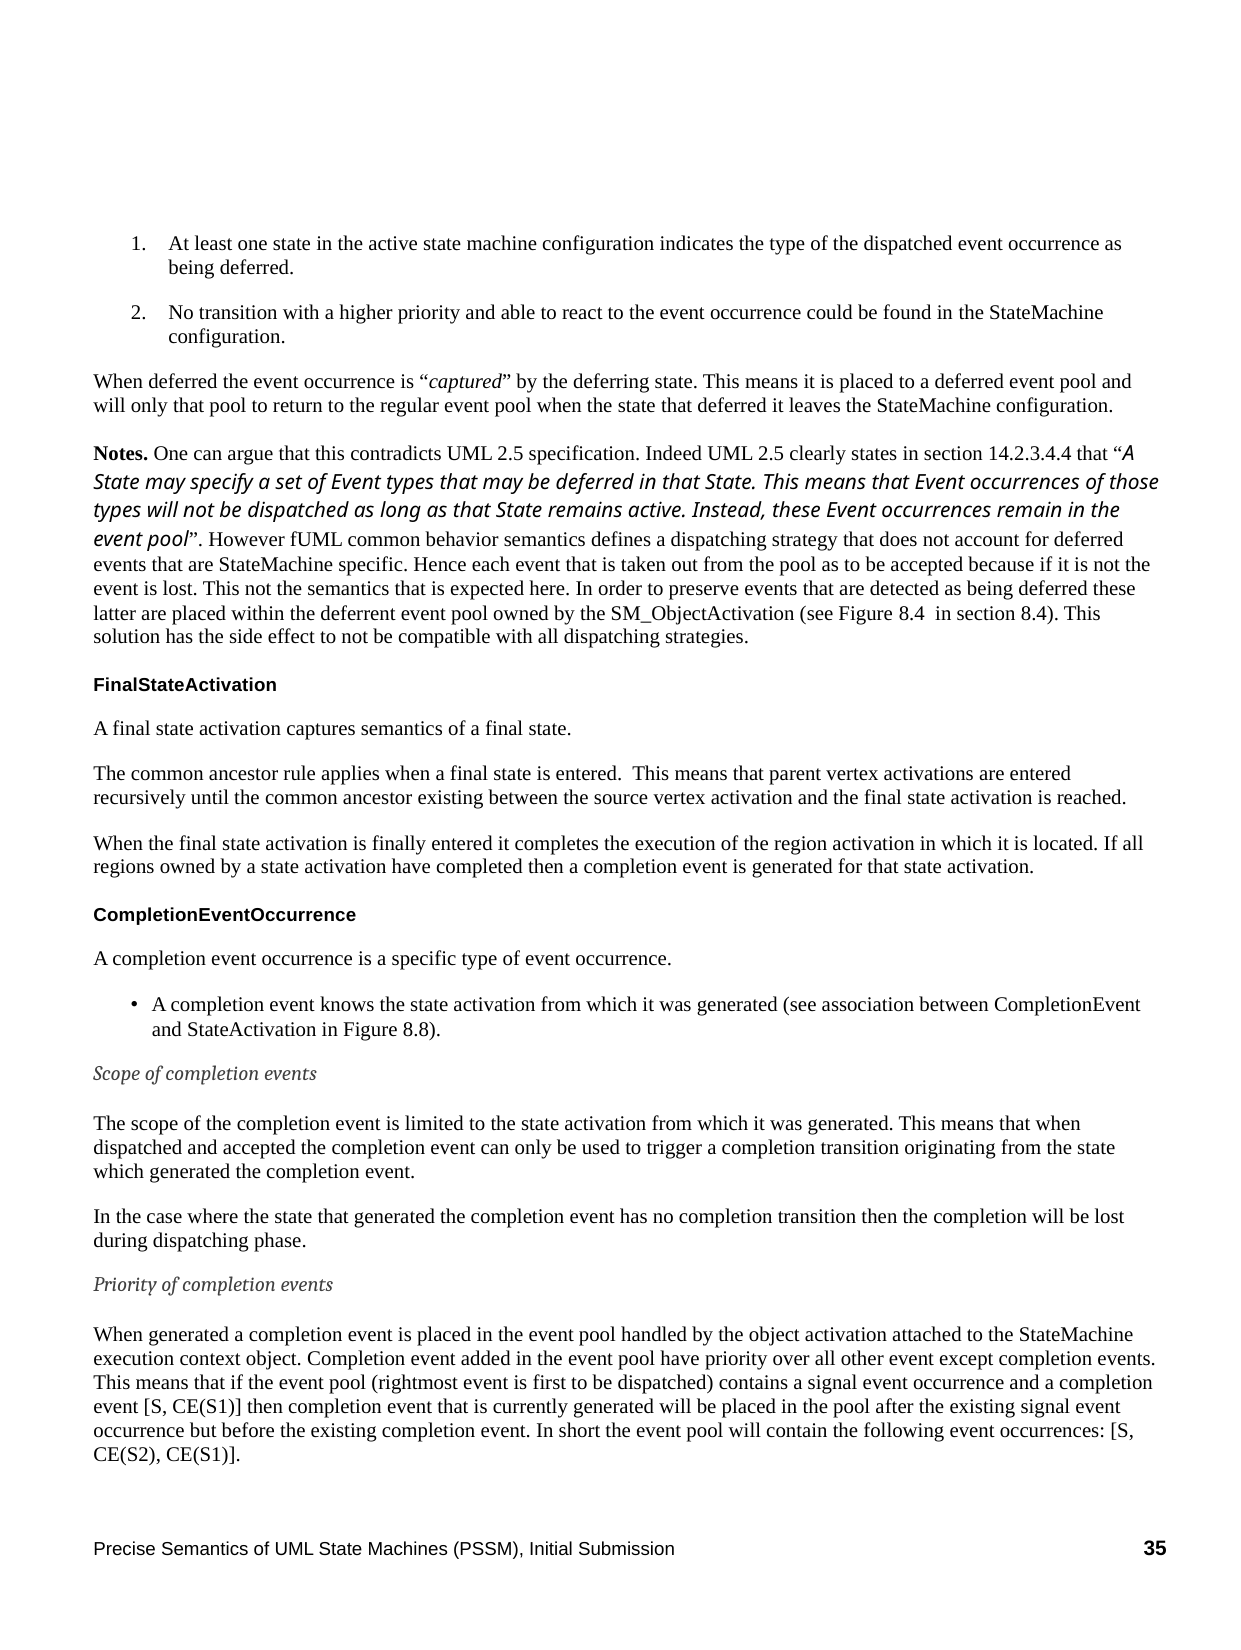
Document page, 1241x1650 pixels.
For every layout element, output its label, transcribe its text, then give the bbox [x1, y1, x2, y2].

text Notes. One can argue that this contradicts UML 2.5 specification. Indeed UML 2.5 clearly states in section 14.2.3.4.4 that “A State may specify a set of Event types that may be deferred in that State. This means that Event occurrences of those types will not be dispatched as long as that State remains active. Instead, these Event occurrences remain in the event pool”. However fUML common behavior semantics defines a dispatching strategy that does not account for deferred events that are StateMachine specific. Hence each event that is taken out from the pool as to be accepted because if it is not the event is lost. This not the semantics that is expected here. In order to preserve events that are detected as being deferred these latter are placed within the deferrent event pool owned by the SM_ObjectActivation (see Figure 8.4 in section 8.4). This solution has the side effect to not be compatible with all dispatching strategies. [93, 438, 1164, 648]
text The scope of the completion event is limited to the state activation from which it was generated. This means that when dispatched and accepted the completion event can only be used to trigger a completion transition originating from the state which generated the completion event. [93, 1111, 1164, 1183]
subtitle Priority of completion events [93, 1273, 1164, 1297]
subtitle Scope of completion events [93, 1062, 1164, 1086]
list No transition with a higher priority and able to react to the event occurrence could be found in the StateMachine configuration. [131, 300, 1164, 348]
subtitle CompletionEventOccurrence [93, 903, 1164, 925]
list A completion event knows the state activation from which it was generated (see association between CompletionEvent and StateActivation in Figure 8.8). [131, 991, 1164, 1041]
text When deferred the event occurrence is “captured” by the deferring state. This means it is placed to a deferred event pool and will only that pool to return to the regular event pool when the state that deferred it leaves the StateMachine configuration. [93, 369, 1164, 417]
text When generated a completion event is placed in the event pool handled by the object activation attached to the StateMachine execution context object. Completion event added in the event pool have priority over all other event except completion events. This means that if the event pool (rightmost event is first to be dispatched) contains a signal event occurrence and a completion event [S, CE(S1)] then completion event that is currently generated will be placed in the pool after the existing signal event occurrence but before the existing completion event. In short the event pool will contain the following event occurrences: [S, CE(S2), CE(S1)]. [93, 1322, 1164, 1466]
subtitle FinalStateActivation [93, 673, 1164, 695]
text When the final state activation is finally entered it completes the execution of the region activation in which it is located. If all regions owned by a state activation have completed then a completion event is generated for that state activation. [93, 830, 1164, 878]
list At least one state in the active state machine configuration indicates the type of the dispatched event occurrence as being deferred. [131, 231, 1164, 279]
text The common ancestor rule applies when a final state is entered. This means that parent vertex activations are entered recursively until the common ancestor existing between the source vertex activation and the final state activation is reached. [93, 761, 1164, 809]
text In the case where the state that generated the completion event has no completion transition then the completion will be lost during dispatching phase. [93, 1204, 1164, 1252]
text A final state activation captures semantics of a final state. [93, 716, 1164, 740]
text A completion event occurrence is a specific type of event occurrence. [93, 946, 1164, 970]
